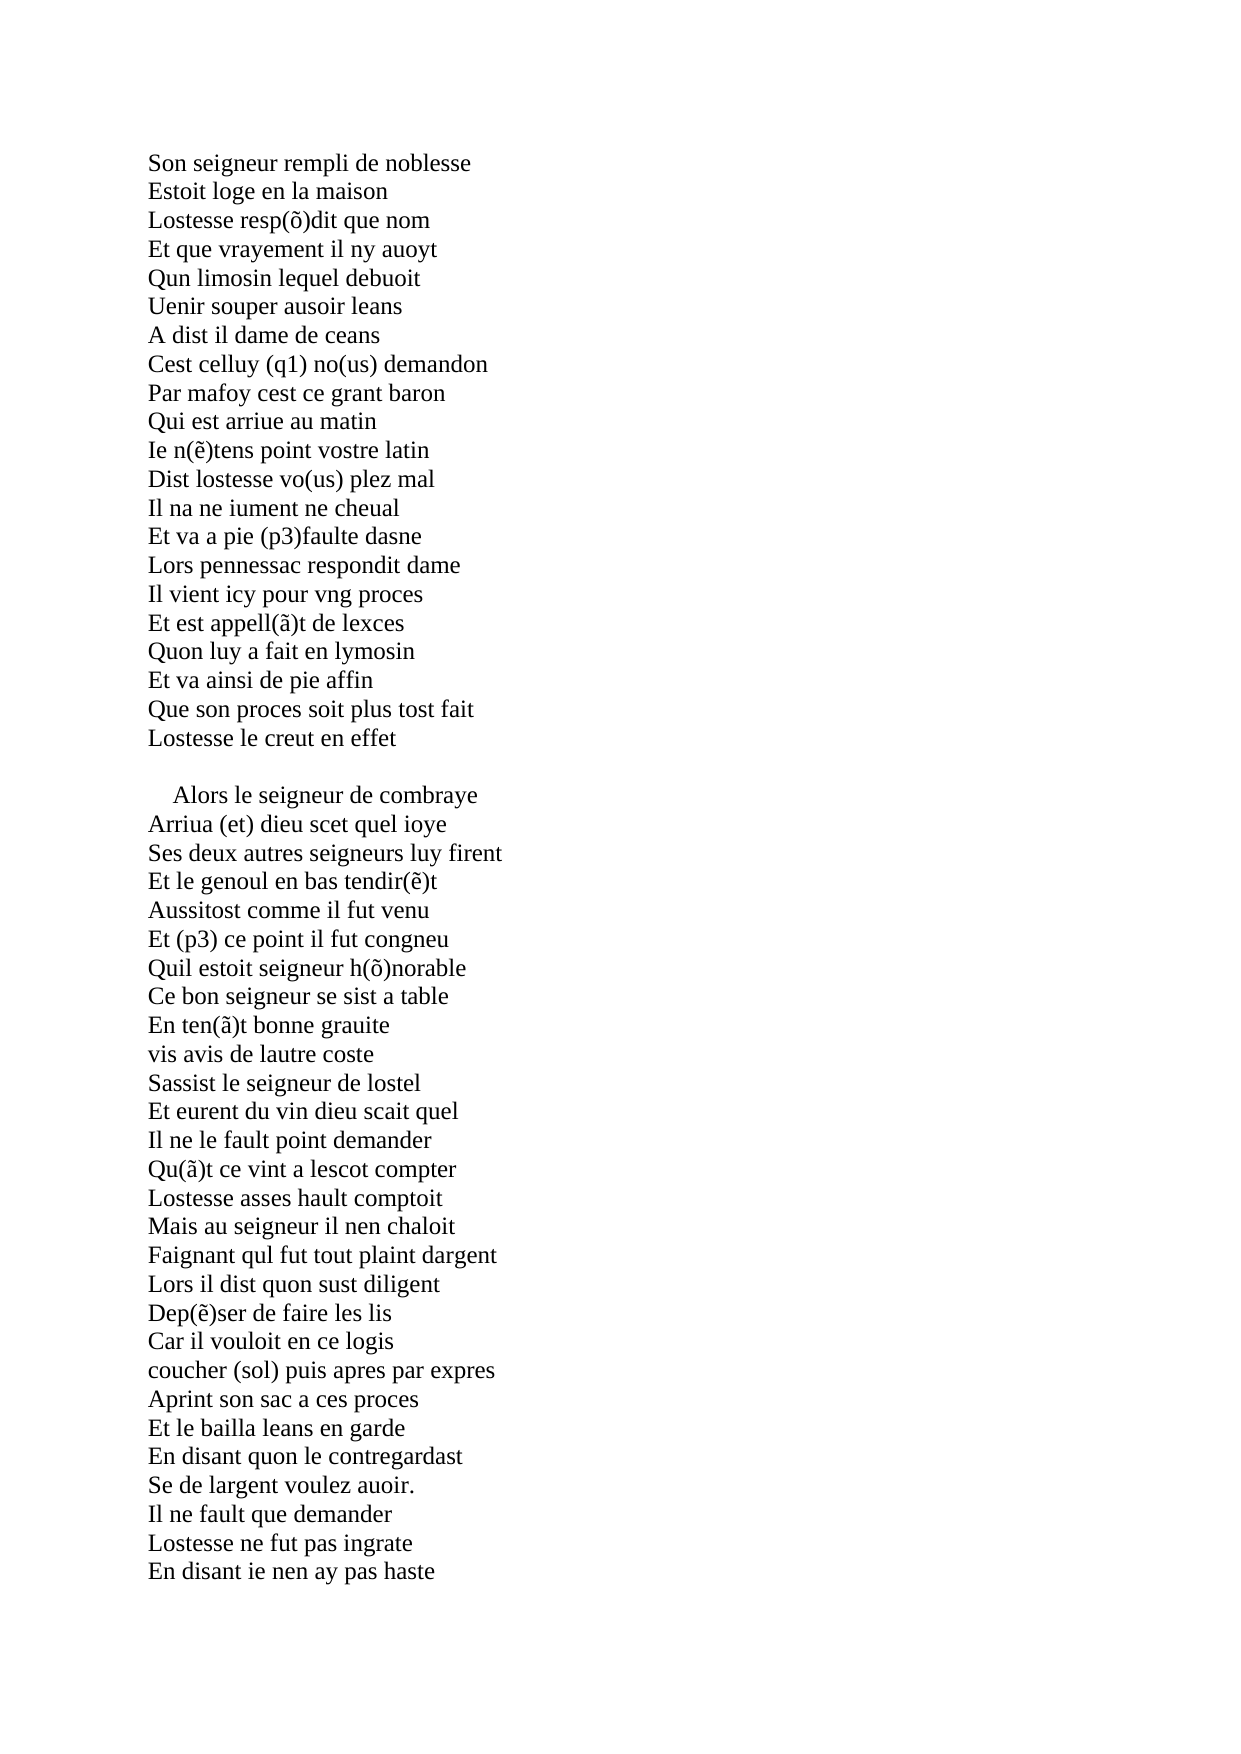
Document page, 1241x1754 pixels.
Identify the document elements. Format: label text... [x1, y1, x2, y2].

text Son seigneur rempli de noblesse Estoit loge en la maison Lostesse resp(õ)dit que nom Et que vrayement il ny auoyt Qun limosin lequel debuoit Uenir souper ausoir leans A dist il dame de ceans Cest celluy (q1) no(us) demandon Par mafoy cest ce grant baron Qui est arriue au matin Ie n(ẽ)tens point vostre latin Dist lostesse vo(us) plez mal Il na ne iument ne cheual Et va a pie (p3)faulte dasne Lors pennessac respondit dame Il vient icy pour vng proces Et est appell(ã)t de lexces Quon luy a fait en lymosin Et va ainsi de pie affin Que son proces soit plus tost fait Lostesse le creut en effet [148, 148, 1093, 751]
text Alors le seigneur de combraye Arriua (et) dieu scet quel ioye Ses deux autres seigneurs luy firent Et le genoul en bas tendir(ẽ)t Aussitost comme il fut venu Et (p3) ce point il fut congneu Quil estoit seigneur h(õ)norable Ce bon seigneur se sist a table En ten(ã)t bonne grauite vis avis de lautre coste Sassist le seigneur de lostel Et eurent du vin dieu scait quel Il ne le fault point demander Qu(ã)t ce vint a lescot compter Lostesse asses hault comptoit Mais au seigneur il nen chaloit Faignant qul fut tout plaint dargent Lors il dist quon sust diligent Dep(ẽ)ser de faire les lis Car il vouloit en ce logis coucher (sol) puis apres par expres Aprint son sac a ces proces Et le bailla leans en garde En disant quon le contregardast Se de largent voulez auoir. Il ne fault que demander Lostesse ne fut pas ingrate En disant ie nen ay pas haste [148, 780, 1093, 1585]
